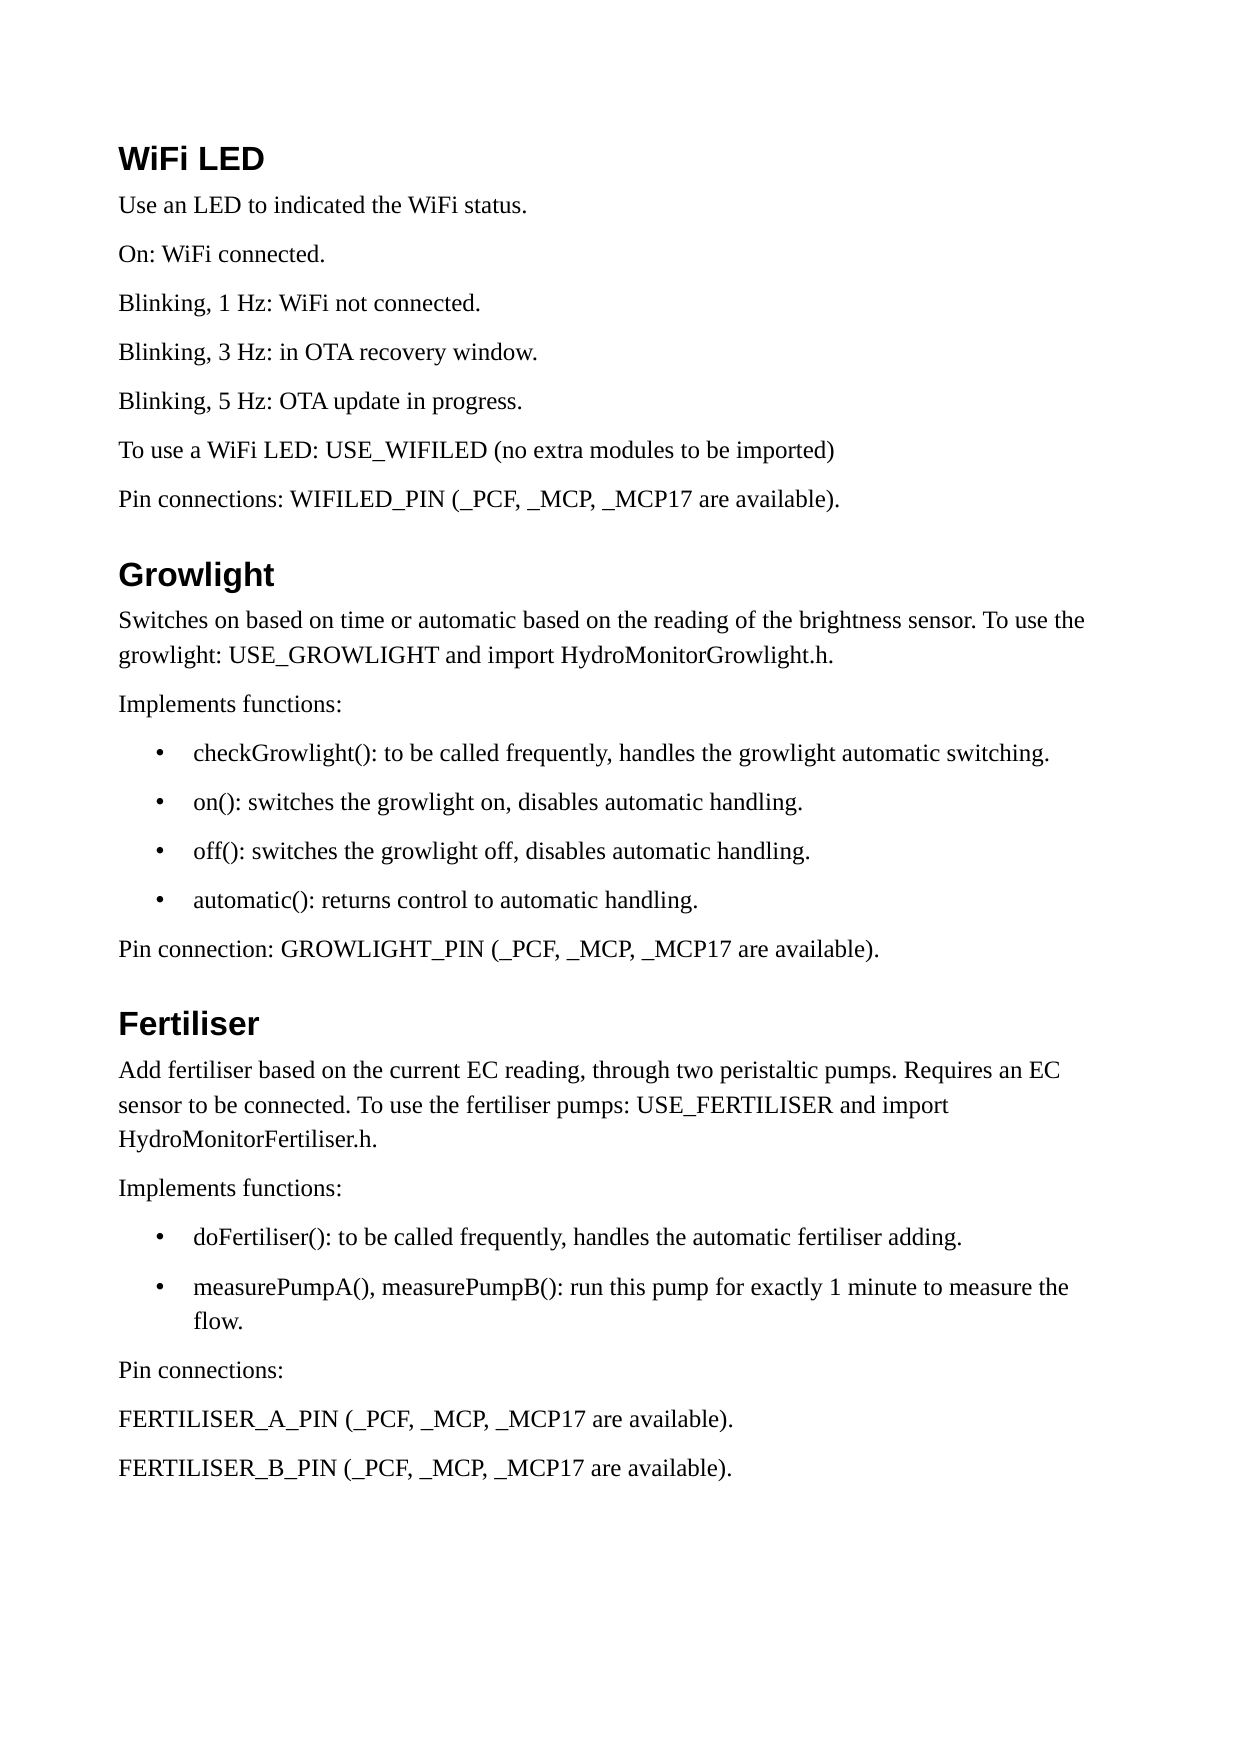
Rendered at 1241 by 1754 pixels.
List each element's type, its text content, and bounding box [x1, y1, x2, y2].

list measurePumpA(), measurePumpB(): run this pump for exactly 1 minute to measure the flow. [156, 1272, 1122, 1335]
list off(): switches the growlight off, disables automatic handling. [156, 836, 1122, 865]
list automatic(): returns control to automatic handling. [156, 885, 1122, 914]
subtitle WiFi LED [118, 139, 1122, 178]
text Add fertiliser based on the current EC reading, through two peristaltic pumps. Requires an EC sensor to be connected. To use the fertiliser pumps: USE_FERTILISER and import HydroMonitorFertiliser.h. [118, 1055, 1122, 1153]
list doFertiliser(): to be called frequently, handles the automatic fertiliser adding. [156, 1222, 1122, 1251]
subtitle Fertiliser [118, 1004, 1122, 1043]
text Blinking, 1 Hz: WiFi not connected. [118, 288, 1122, 317]
text To use a WiFi LED: USE_WIFILED (no extra modules to be imported) [118, 435, 1122, 464]
text FERTILISER_B_PIN (_PCF, _MCP, _MCP17 are available). [118, 1453, 1122, 1482]
text Use an LED to indicated the WiFi status. [118, 190, 1122, 219]
text On: WiFi connected. [118, 239, 1122, 268]
list checkGrowlight(): to be called frequently, handles the growlight automatic switching. [156, 738, 1122, 767]
text Pin connections: [118, 1355, 1122, 1384]
subtitle Growlight [118, 554, 1122, 593]
text Blinking, 3 Hz: in OTA recovery window. [118, 337, 1122, 366]
text Implements functions: [118, 689, 1122, 718]
text Implements functions: [118, 1173, 1122, 1202]
list on(): switches the growlight on, disables automatic handling. [156, 787, 1122, 816]
text Pin connection: GROWLIGHT_PIN (_PCF, _MCP, _MCP17 are available). [118, 934, 1122, 963]
text Blinking, 5 Hz: OTA update in progress. [118, 386, 1122, 415]
text Pin connections: WIFILED_PIN (_PCF, _MCP, _MCP17 are available). [118, 484, 1122, 513]
text FERTILISER_A_PIN (_PCF, _MCP, _MCP17 are available). [118, 1404, 1122, 1433]
text Switches on based on time or automatic based on the reading of the brightness sensor. To use the growlight: USE_GROWLIGHT and import HydroMonitorGrowlight.h. [118, 606, 1122, 669]
